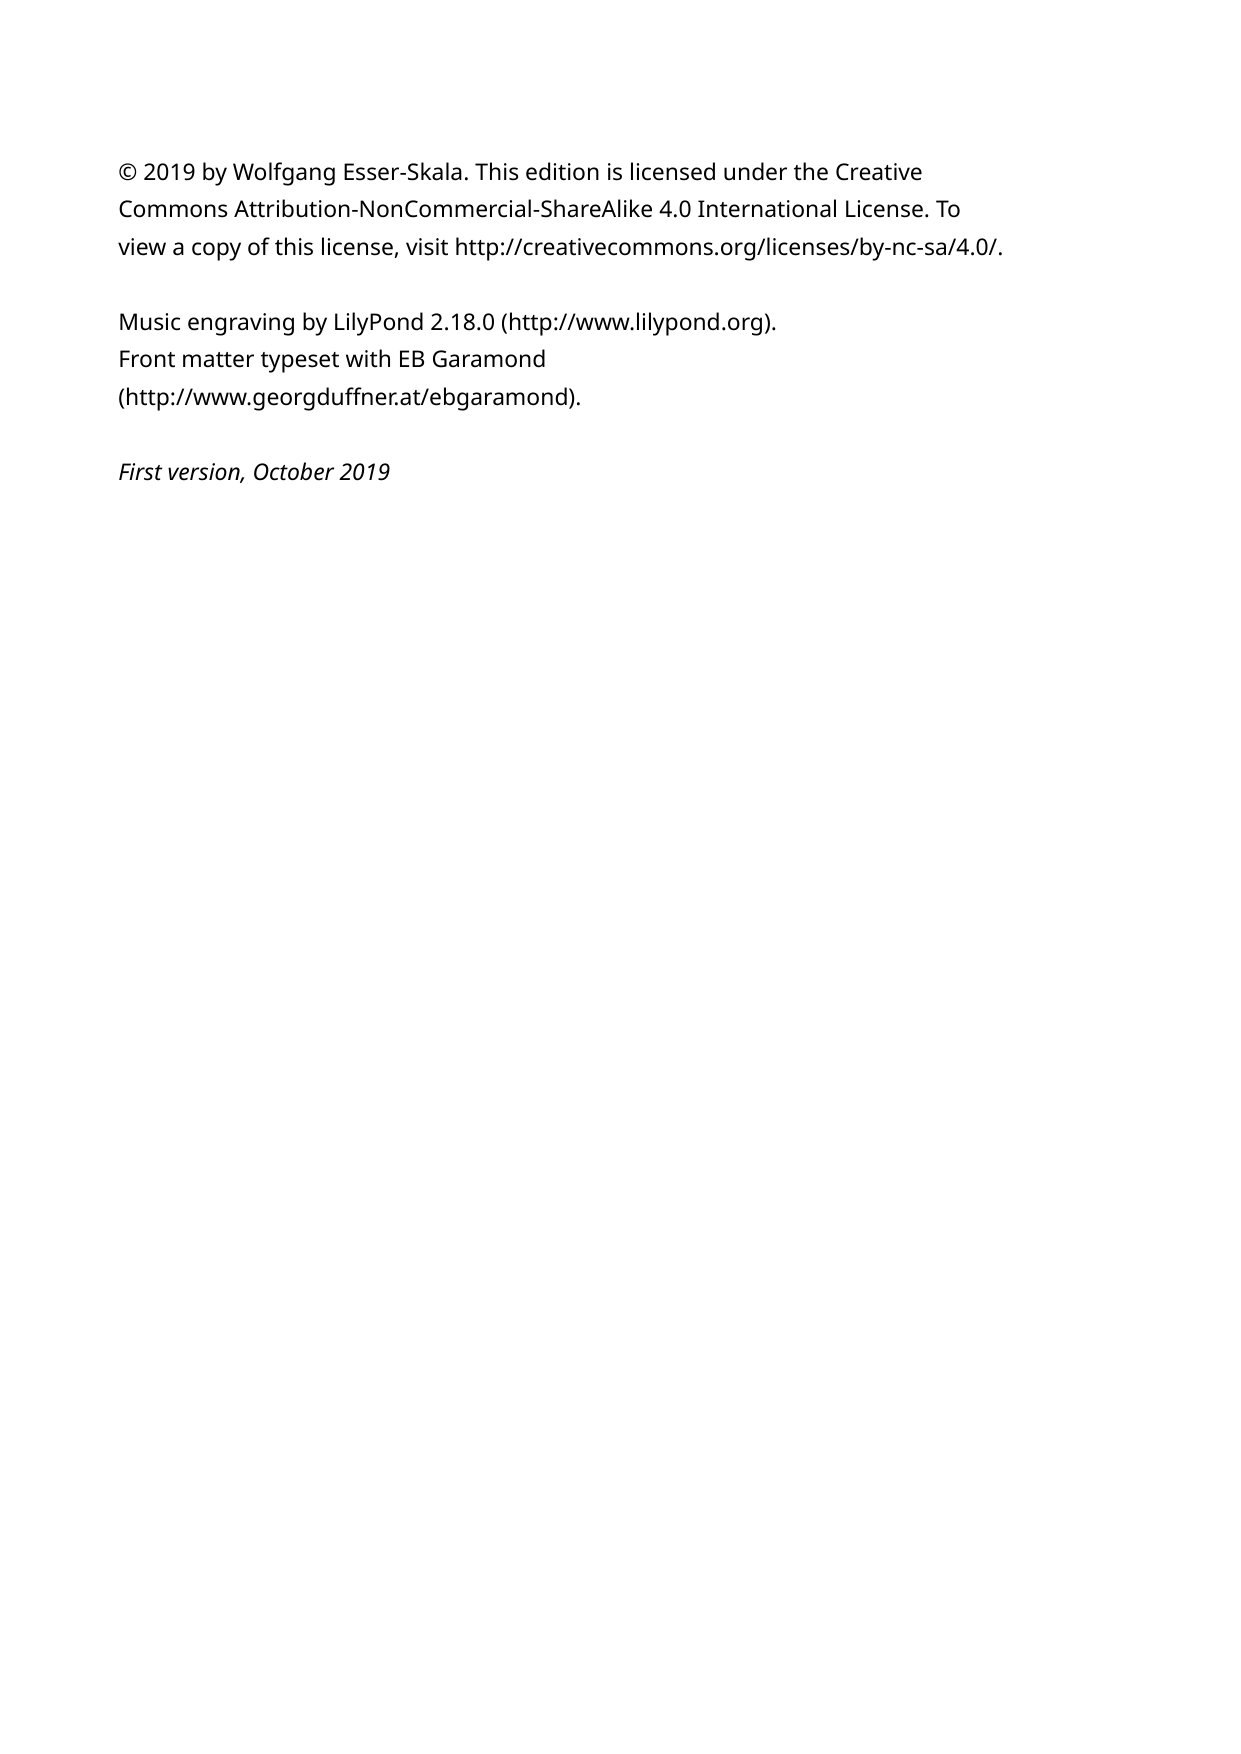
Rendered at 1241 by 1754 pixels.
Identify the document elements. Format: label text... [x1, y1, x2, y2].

text © 2019 by Wolfgang Esser-Skala. This edition is licensed under the Creative Commons Attribution-NonCommercial-ShareAlike 4.0 International License. To view a copy of this license, visit http://creativecommons.org/licenses/by-nc-sa/4.0/. [118, 156, 1004, 262]
text First version, October 2019 [118, 456, 1004, 487]
text Music engraving by LilyPond 2.18.0 (http://www.lilypond.org). Front matter typeset with EB Garamond (http://www.georgduffner.at/ebgaramond). [118, 306, 1004, 412]
